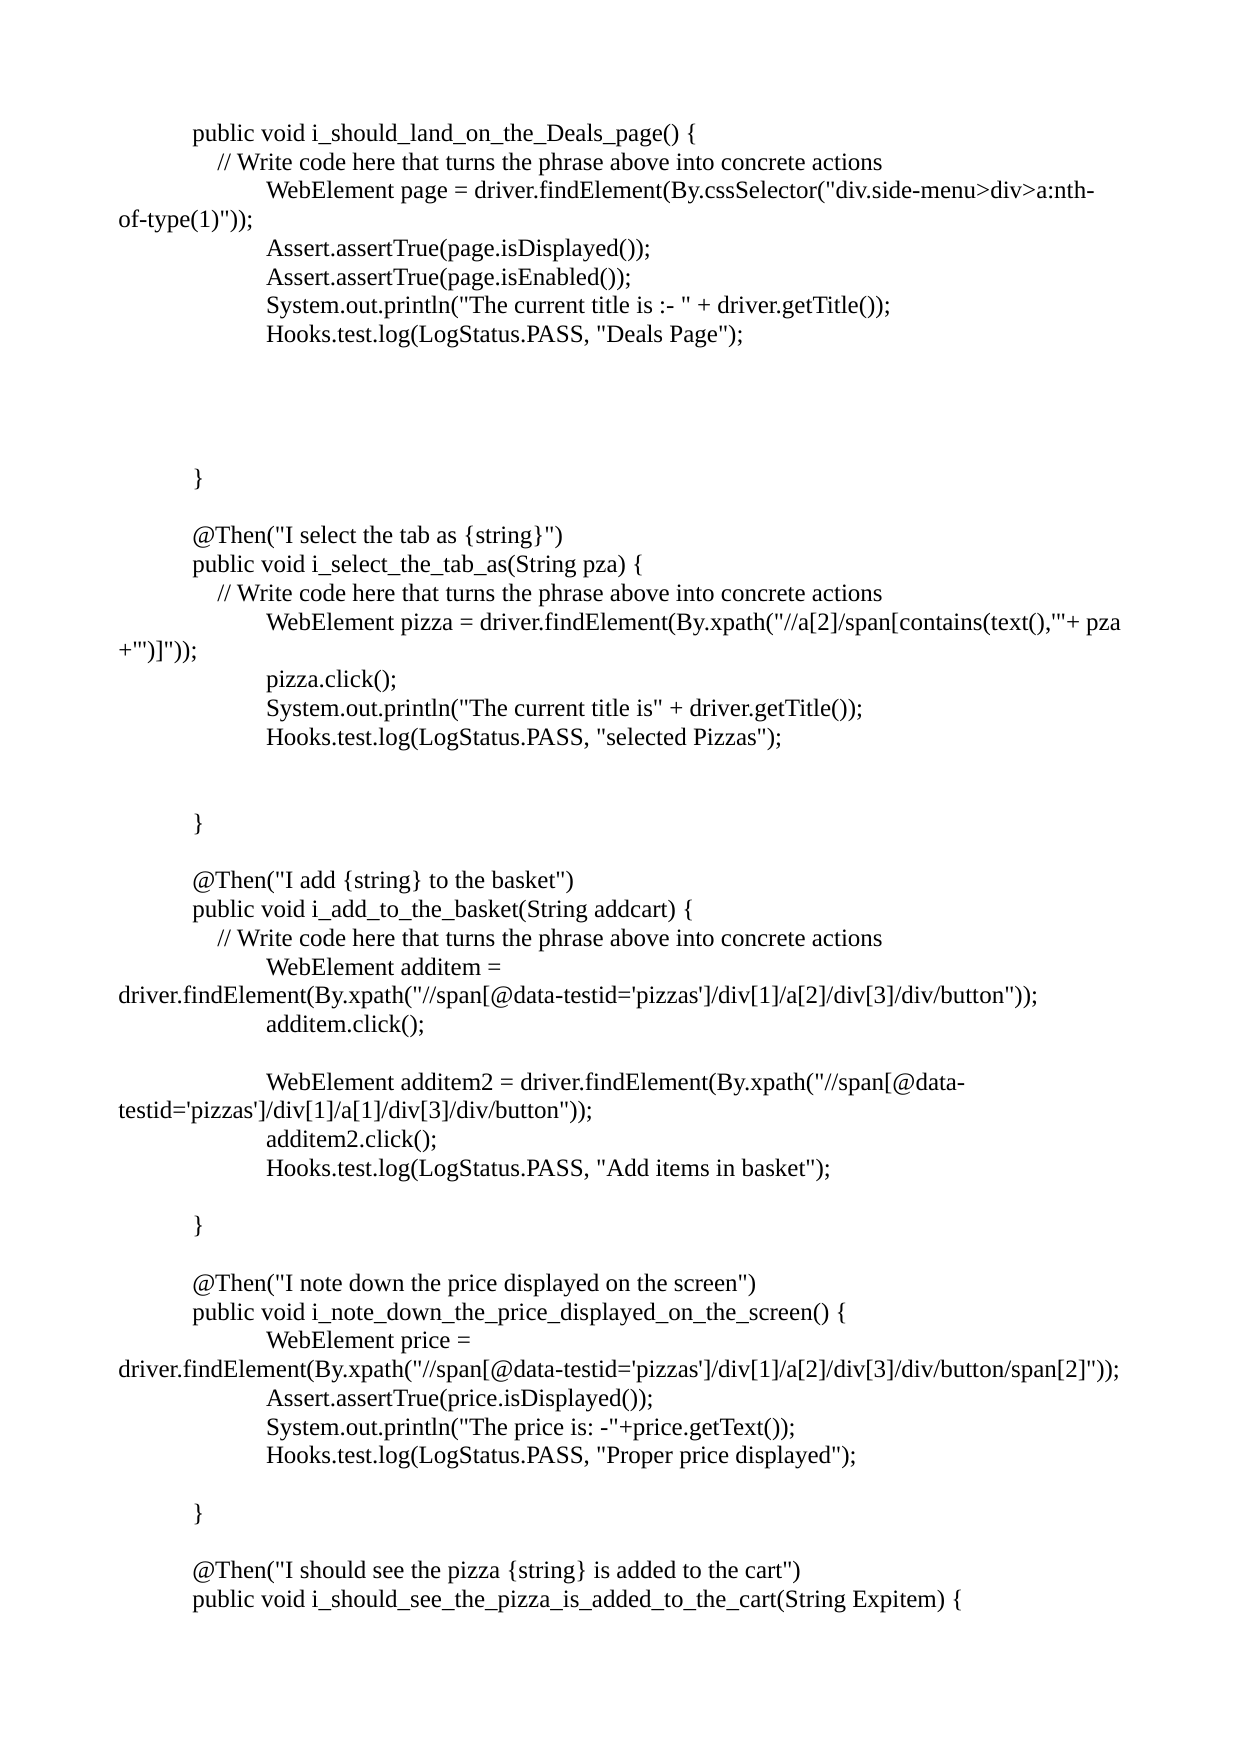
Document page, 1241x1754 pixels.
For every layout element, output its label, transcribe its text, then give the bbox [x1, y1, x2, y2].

text pizza.click(); [118, 664, 1122, 693]
text System.out.println("The current title is" + driver.getTitle()); [118, 693, 1122, 722]
text @Then("I select the tab as {string}") [118, 521, 1122, 549]
text @Then("I add {string} to the basket") [118, 866, 1122, 894]
text System.out.println("The current title is :- " + driver.getTitle()); [118, 291, 1122, 319]
text // Write code here that turns the phrase above into concrete actions [118, 578, 1122, 607]
text Assert.assertTrue(price.isDisplayed()); [118, 1383, 1122, 1412]
text // Write code here that turns the phrase above into concrete actions [118, 147, 1122, 176]
text } [118, 1498, 1122, 1527]
text public void i_select_the_tab_as(String pza) { [118, 549, 1122, 578]
text Hooks.test.log(LogStatus.PASS, "Proper price displayed"); [118, 1441, 1122, 1469]
text } [118, 808, 1122, 837]
text WebElement additem = driver.findElement(By.xpath("//span[@data-testid='pizzas']/div[1]/a[2]/div[3]/div/button")); [118, 952, 1122, 1009]
text public void i_add_to_the_basket(String addcart) { [118, 894, 1122, 923]
text System.out.println("The price is: -"+price.getText()); [118, 1412, 1122, 1441]
text Assert.assertTrue(page.isDisplayed()); [118, 233, 1122, 262]
text public void i_note_down_the_price_displayed_on_the_screen() { [118, 1297, 1122, 1326]
text WebElement page = driver.findElement(By.cssSelector("div.side-menu>div>a:nth-of-type(1)")); [118, 176, 1122, 233]
text @Then("I note down the price displayed on the screen") [118, 1268, 1122, 1297]
text public void i_should_land_on_the_Deals_page() { [118, 118, 1122, 147]
text } [118, 463, 1122, 492]
text // Write code here that turns the phrase above into concrete actions [118, 923, 1122, 952]
text @Then("I should see the pizza {string} is added to the cart") [118, 1556, 1122, 1584]
text } [118, 1211, 1122, 1239]
text WebElement additem2 = driver.findElement(By.xpath("//span[@data-testid='pizzas']/div[1]/a[1]/div[3]/div/button")); [118, 1067, 1122, 1124]
text additem.click(); [118, 1009, 1122, 1038]
text WebElement pizza = driver.findElement(By.xpath("//a[2]/span[contains(text(),'"+ pza +"')]")); [118, 607, 1122, 664]
text public void i_should_see_the_pizza_is_added_to_the_cart(String Expitem) { [118, 1584, 1122, 1613]
text additem2.click(); [118, 1124, 1122, 1153]
text Hooks.test.log(LogStatus.PASS, "selected Pizzas"); [118, 722, 1122, 751]
text Hooks.test.log(LogStatus.PASS, "Add items in basket"); [118, 1153, 1122, 1182]
text Hooks.test.log(LogStatus.PASS, "Deals Page"); [118, 319, 1122, 348]
text Assert.assertTrue(page.isEnabled()); [118, 262, 1122, 291]
text WebElement price = driver.findElement(By.xpath("//span[@data-testid='pizzas']/div[1]/a[2]/div[3]/div/button/span[2]")); [118, 1326, 1122, 1383]
